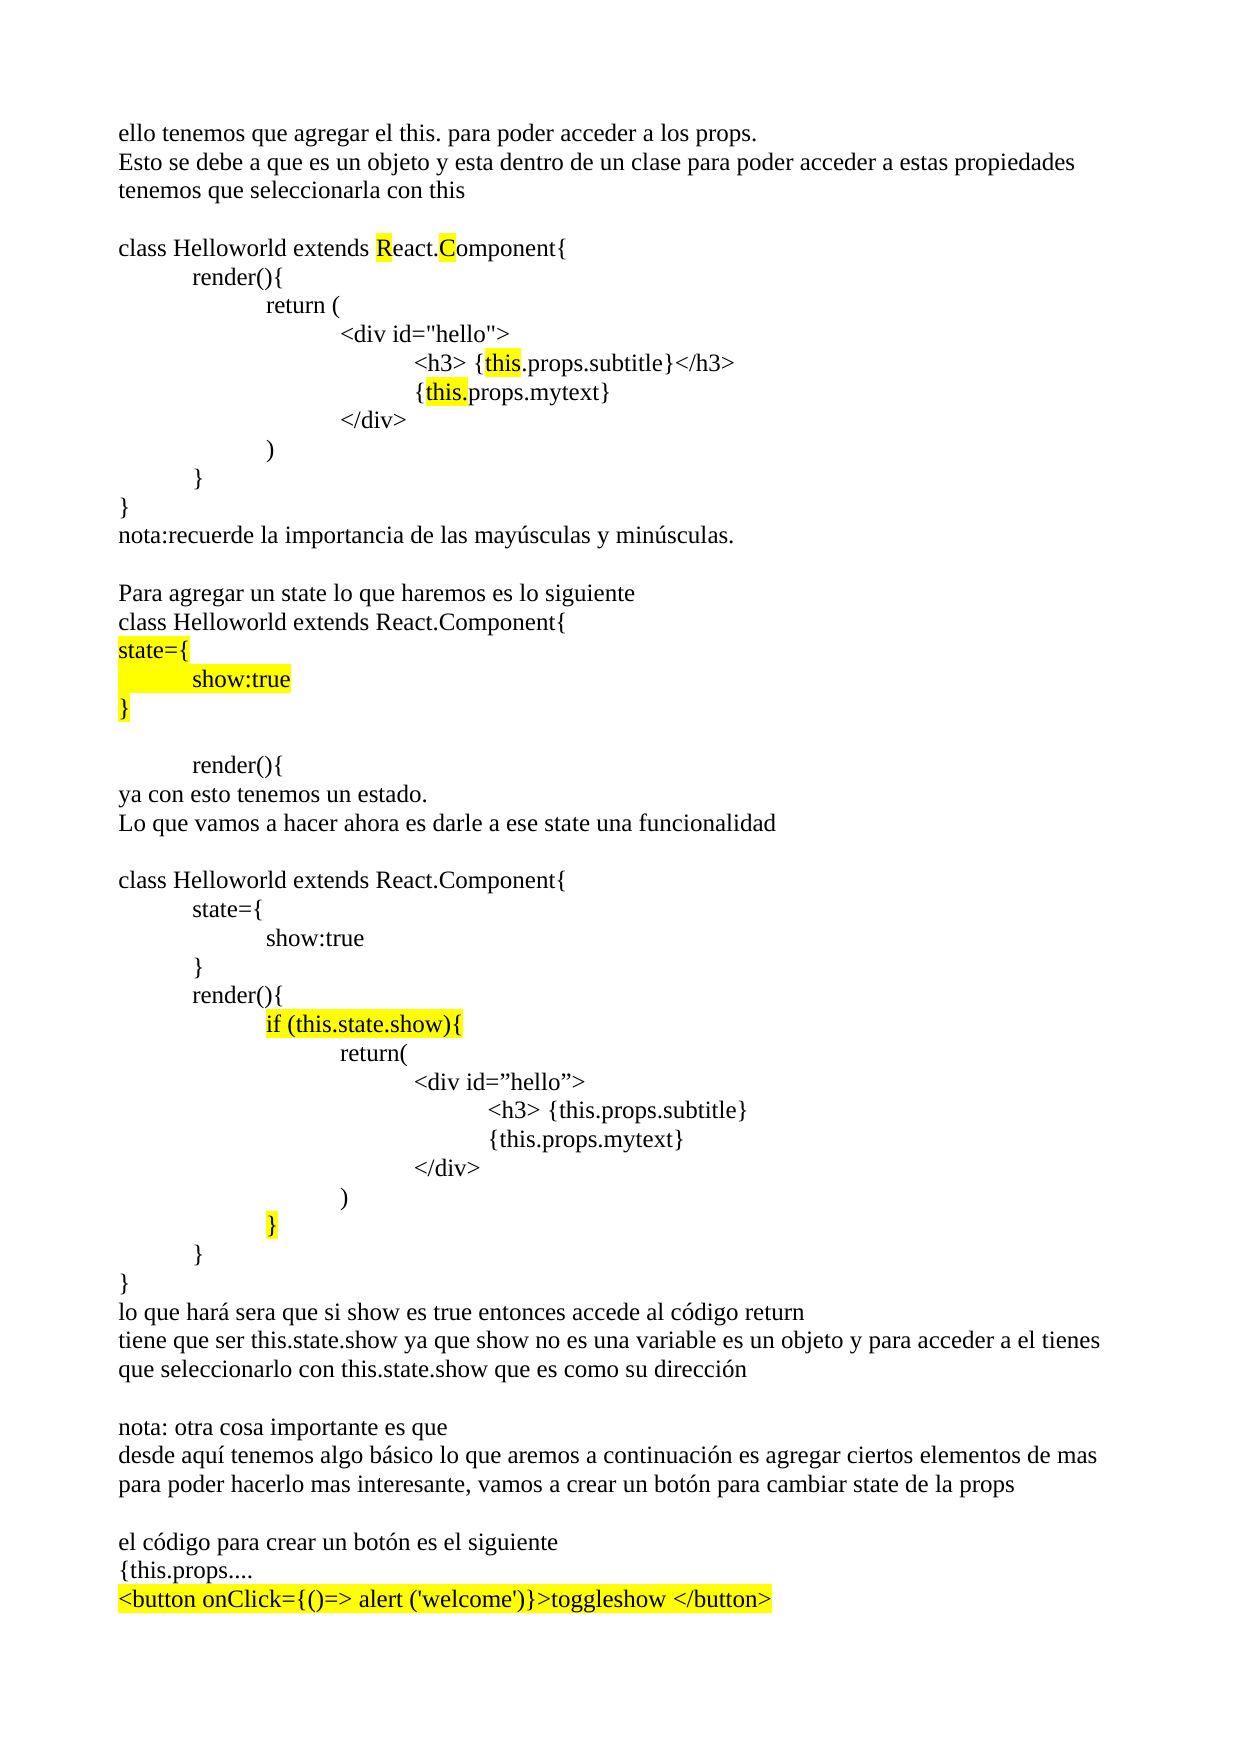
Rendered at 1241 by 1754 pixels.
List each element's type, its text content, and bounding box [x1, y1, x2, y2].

text nota:recuerde la importancia de las mayúsculas y minúsculas. [118, 521, 1122, 549]
text tiene que ser this.state.show ya que show no es una variable es un objeto y para acceder a el tienes que seleccionarlo con this.state.show que es como su dirección [118, 1326, 1122, 1383]
text ello tenemos que agregar el this. para poder acceder a los props. [118, 118, 1122, 147]
text class Helloworld extends React.Component{ [118, 866, 1122, 894]
text } [118, 1239, 1122, 1268]
text state={ [118, 894, 1122, 923]
text } [118, 1211, 1122, 1239]
text } [118, 1268, 1122, 1297]
text render(){ [118, 751, 1122, 779]
text Lo que vamos a hacer ahora es darle a ese state una funcionalidad [118, 808, 1122, 837]
text ) [118, 434, 1122, 463]
text state={ [118, 636, 1122, 664]
text {this.props.mytext} [118, 377, 1122, 406]
text <div id=”hello”> [118, 1067, 1122, 1096]
text <div id="hello"> [118, 319, 1122, 348]
text return( [118, 1038, 1122, 1067]
text ) [118, 1182, 1122, 1211]
text class Helloworld extends React.Component{ [118, 607, 1122, 636]
text if (this.state.show){ [118, 1009, 1122, 1038]
text <h3> {this.props.subtitle}</h3> [118, 348, 1122, 377]
text </div> [118, 1153, 1122, 1182]
text } [118, 952, 1122, 981]
text return ( [118, 291, 1122, 319]
text el código para crear un botón es el siguiente [118, 1527, 1122, 1556]
text class Helloworld extends React.Component{ [118, 233, 1122, 262]
text show:true [118, 664, 1122, 693]
text {this.props.... [118, 1556, 1122, 1584]
text ya con esto tenemos un estado. [118, 779, 1122, 808]
text Esto se debe a que es un objeto y esta dentro de un clase para poder acceder a estas propiedades tenemos que seleccionarla con this [118, 147, 1122, 204]
text {this.props.mytext} [118, 1124, 1122, 1153]
text render(){ [118, 981, 1122, 1009]
text </div> [118, 406, 1122, 434]
text desde aquí tenemos algo básico lo que aremos a continuación es agregar ciertos elementos de mas para poder hacerlo mas interesante, vamos a crear un botón para cambiar state de la props [118, 1441, 1122, 1498]
text } [118, 693, 1122, 722]
text <h3> {this.props.subtitle} [118, 1096, 1122, 1124]
text } [118, 463, 1122, 492]
text <button onClick={()=> alert ('welcome')}>toggleshow </button> [118, 1584, 1122, 1613]
text show:true [118, 923, 1122, 952]
text } [118, 492, 1122, 521]
text Para agregar un state lo que haremos es lo siguiente [118, 578, 1122, 607]
text nota: otra cosa importante es que [118, 1412, 1122, 1441]
text lo que hará sera que si show es true entonces accede al código return [118, 1297, 1122, 1326]
text render(){ [118, 262, 1122, 291]
